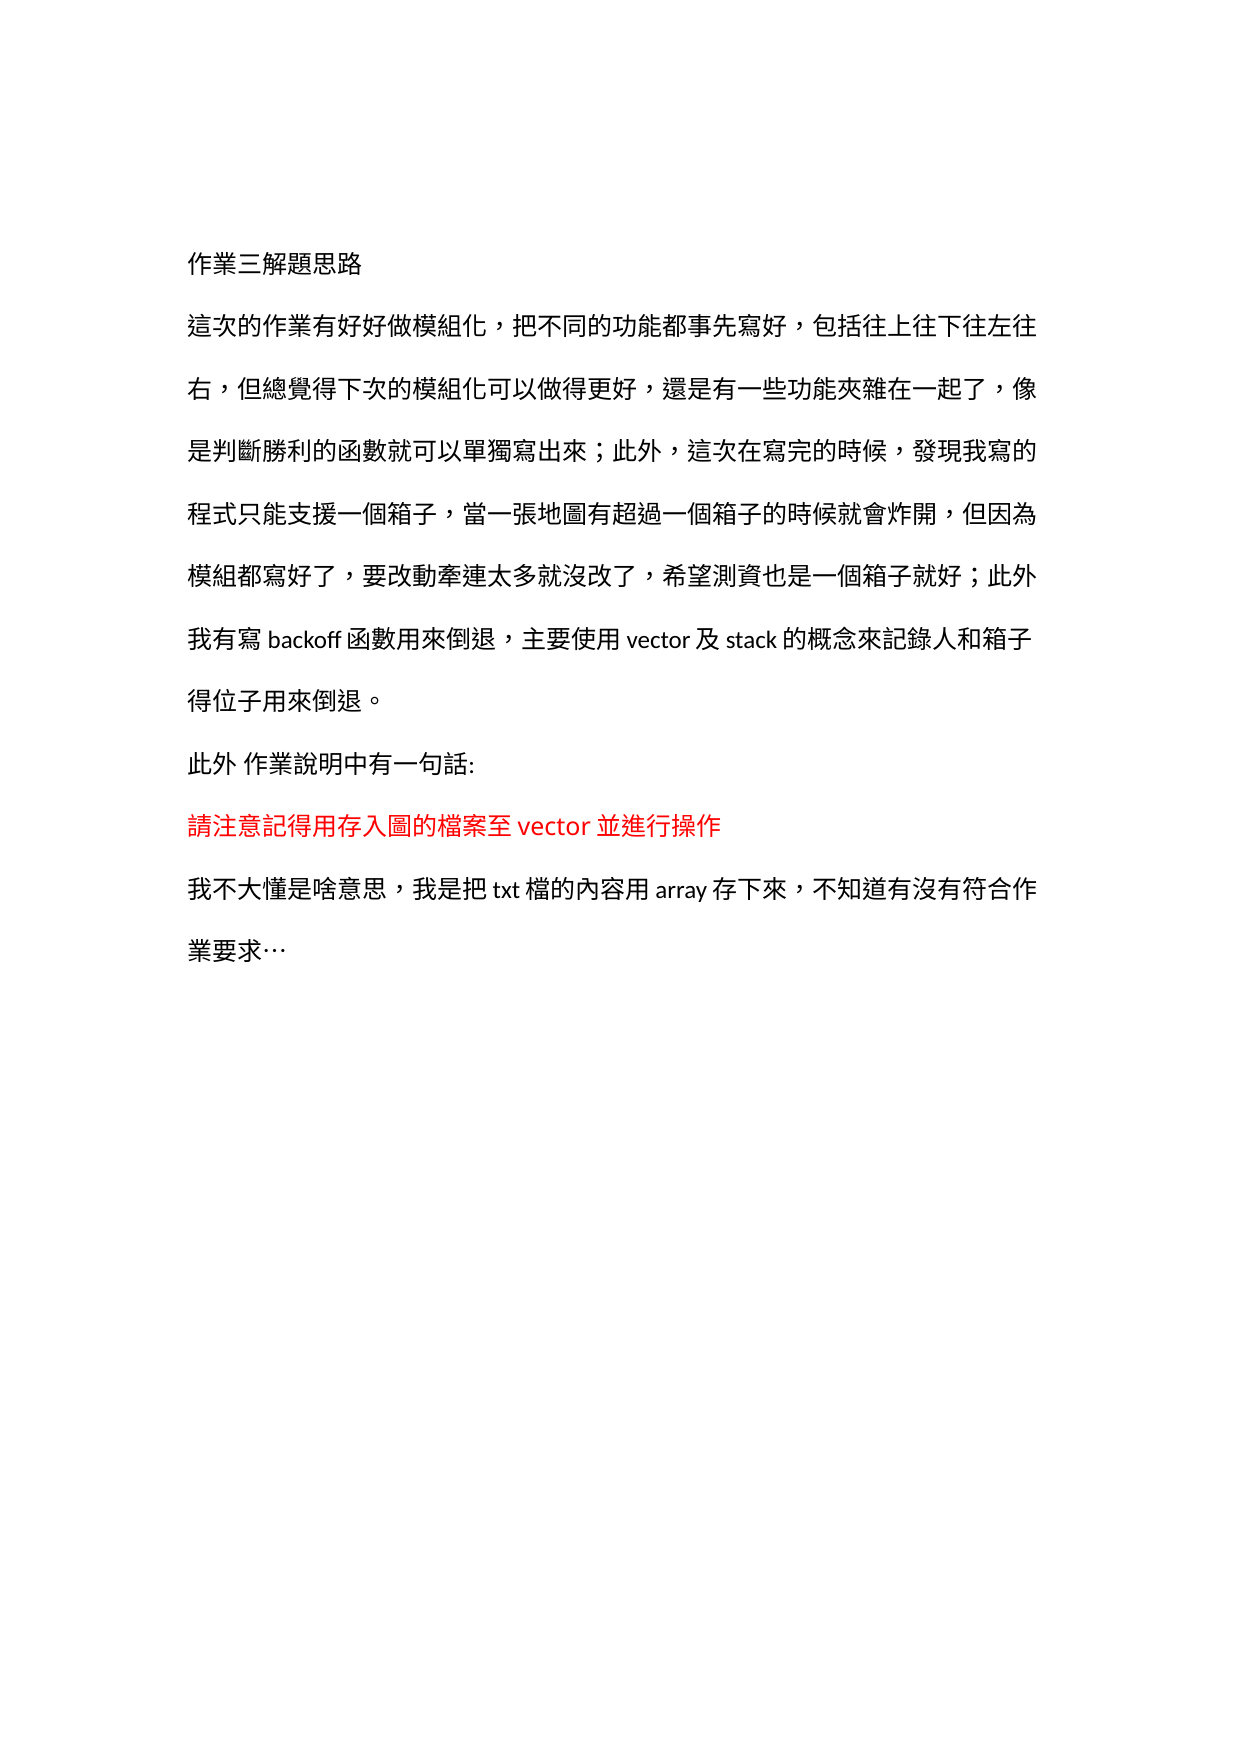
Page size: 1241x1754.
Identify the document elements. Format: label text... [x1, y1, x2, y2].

text 我不大懂是啥意思，我是把txt檔的內容用array存下來，不知道有沒有符合作業要求… [187, 846, 1053, 971]
text 這次的作業有好好做模組化，把不同的功能都事先寫好，包括往上往下往左往右，但總覺得下次的模組化可以做得更好，還是有一些功能夾雜在一起了，像是判斷勝利的函數就可以單獨寫出來；此外，這次在寫完的時候，發現我寫的程式只能支援一個箱子，當一張地圖有超過一個箱子的時候就會炸開，但因為模組都寫好了，要改動牽連太多就沒改了，希望測資也是一個箱子就好；此外我有寫backoff函數用來倒退，主要使用vector及stack的概念來記錄人和箱子得位子用來倒退。 [187, 283, 1053, 721]
text 此外 作業說明中有一句話: [187, 721, 1053, 783]
text 請注意記得用存入圖的檔案至vector並進行操作 [187, 783, 1053, 846]
text 作業三解題思路 [187, 221, 1053, 283]
